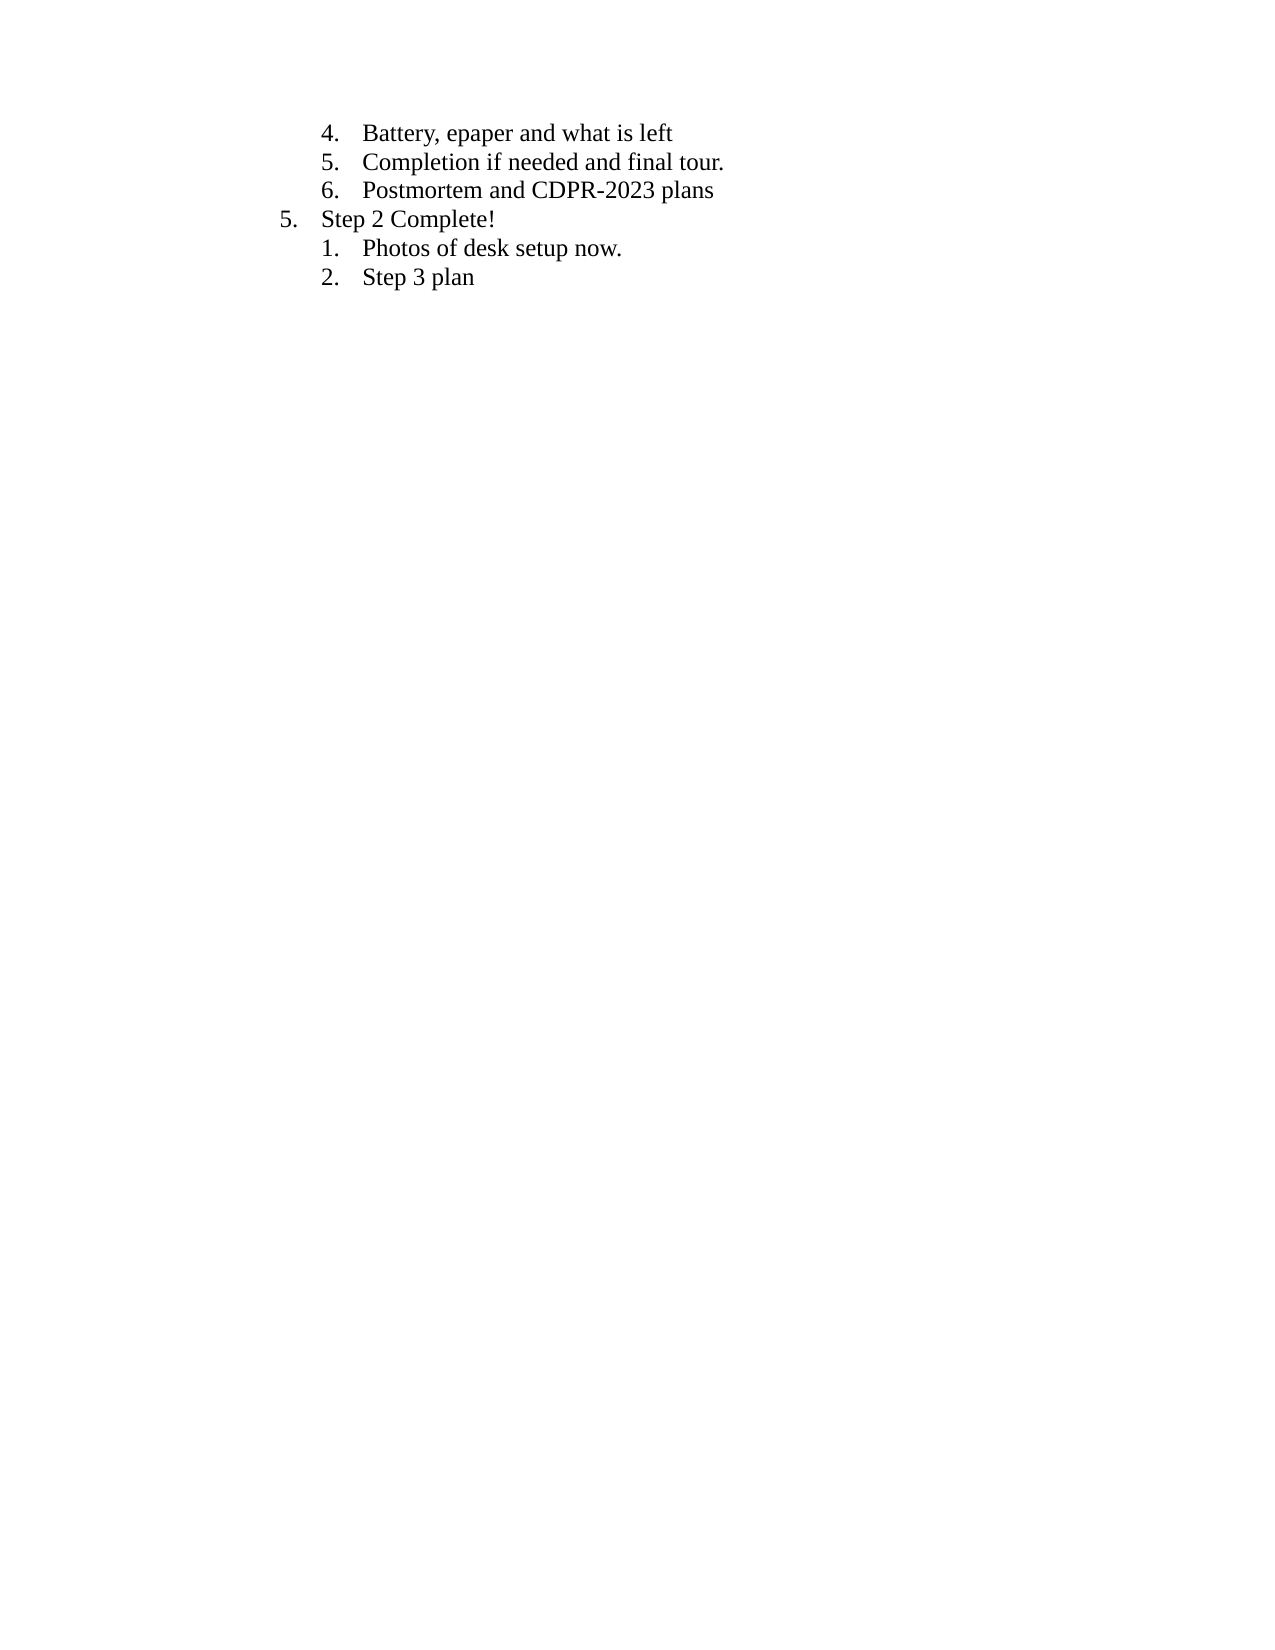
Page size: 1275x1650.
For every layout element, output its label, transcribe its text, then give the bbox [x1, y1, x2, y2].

list Step 3 plan [321, 262, 1157, 291]
list Photos of desk setup now. [321, 233, 1157, 262]
list Postmortem and CDPR-2023 plans [321, 176, 1157, 204]
list Battery, epaper and what is left [321, 118, 1157, 147]
list Step 2 Complete! [279, 204, 1157, 233]
list Completion if needed and final tour. [321, 147, 1157, 176]
